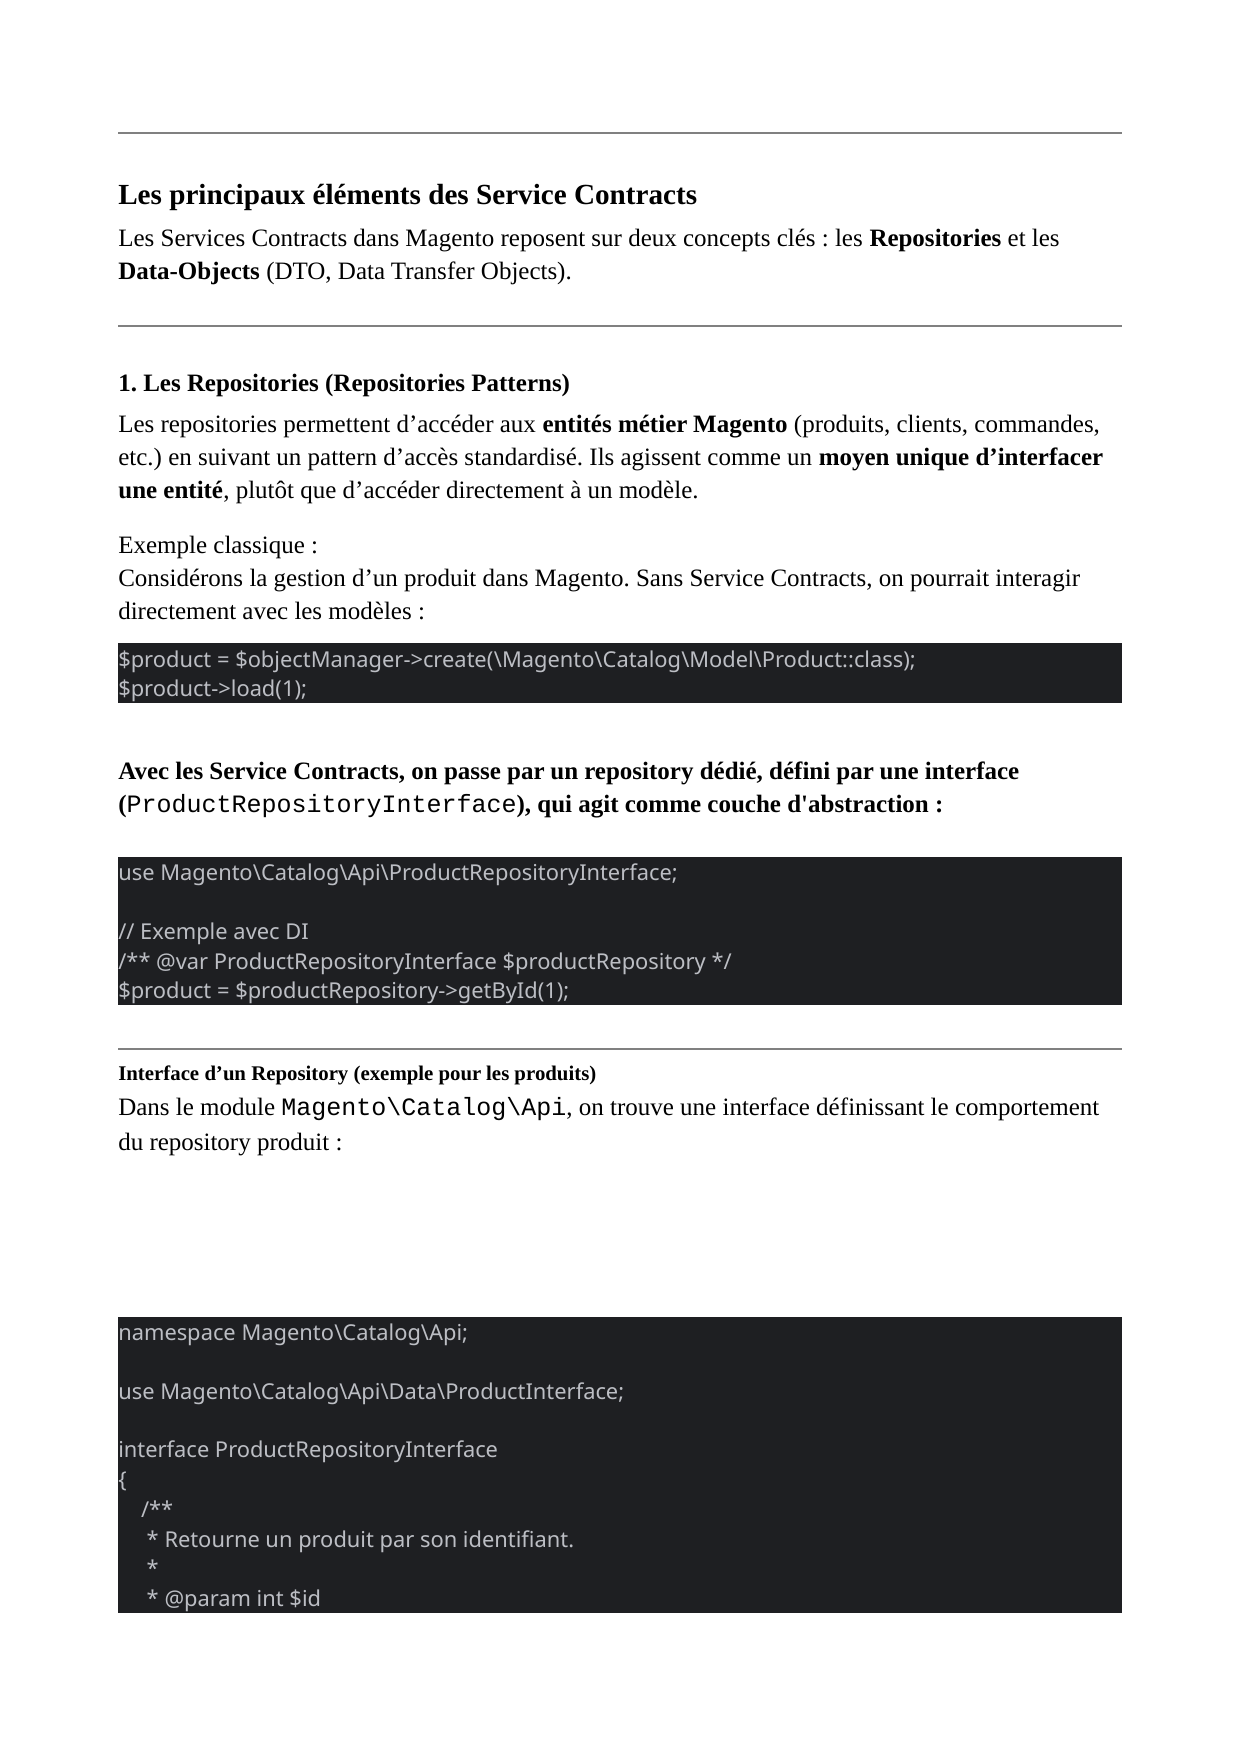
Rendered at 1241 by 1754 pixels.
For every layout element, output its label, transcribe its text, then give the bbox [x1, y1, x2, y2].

text use Magento\Catalog\Api\ProductRepositoryInterface; // Exemple avec DI /** @var ProductRepositoryInterface $productRepository */ $product = $productRepository->getById(1); [118, 857, 1122, 1005]
subtitle Interface d’un Repository (exemple pour les produits) [118, 1061, 1122, 1085]
subtitle 1. Les Repositories (Repositories Patterns) [118, 368, 1122, 396]
text Avec les Service Contracts, on passe par un repository dédié, défini par une interface (ProductRepositoryInterface), qui agit comme couche d'abstraction : [118, 756, 1122, 820]
text Exemple classique : Considérons la gestion d’un produit dans Magento. Sans Service Contracts, on pourrait interagir directement avec les modèles : [118, 530, 1122, 625]
text namespace Magento\Catalog\Api; use Magento\Catalog\Api\Data\ProductInterface; interface ProductRepositoryInterface { /** * Retourne un produit par son identifiant. * * @param int $id [118, 1317, 1122, 1613]
text Les Services Contracts dans Magento reposent sur deux concepts clés : les Repositories et les Data-Objects (DTO, Data Transfer Objects). [118, 223, 1122, 285]
text Dans le module Magento\Catalog\Api, on trouve une interface définissant le comportement du repository produit : [118, 1092, 1122, 1156]
text $product = $objectManager->create(\Magento\Catalog\Model\Product::class); $product->load(1); [118, 643, 1122, 703]
text Les repositories permettent d’accéder aux entités métier Magento (produits, clients, commandes, etc.) en suivant un pattern d’accès standardisé. Ils agissent comme un moyen unique d’interfacer une entité, plutôt que d’accéder directement à un modèle. [118, 409, 1122, 504]
subtitle Les principaux éléments des Service Contracts [118, 177, 1122, 211]
